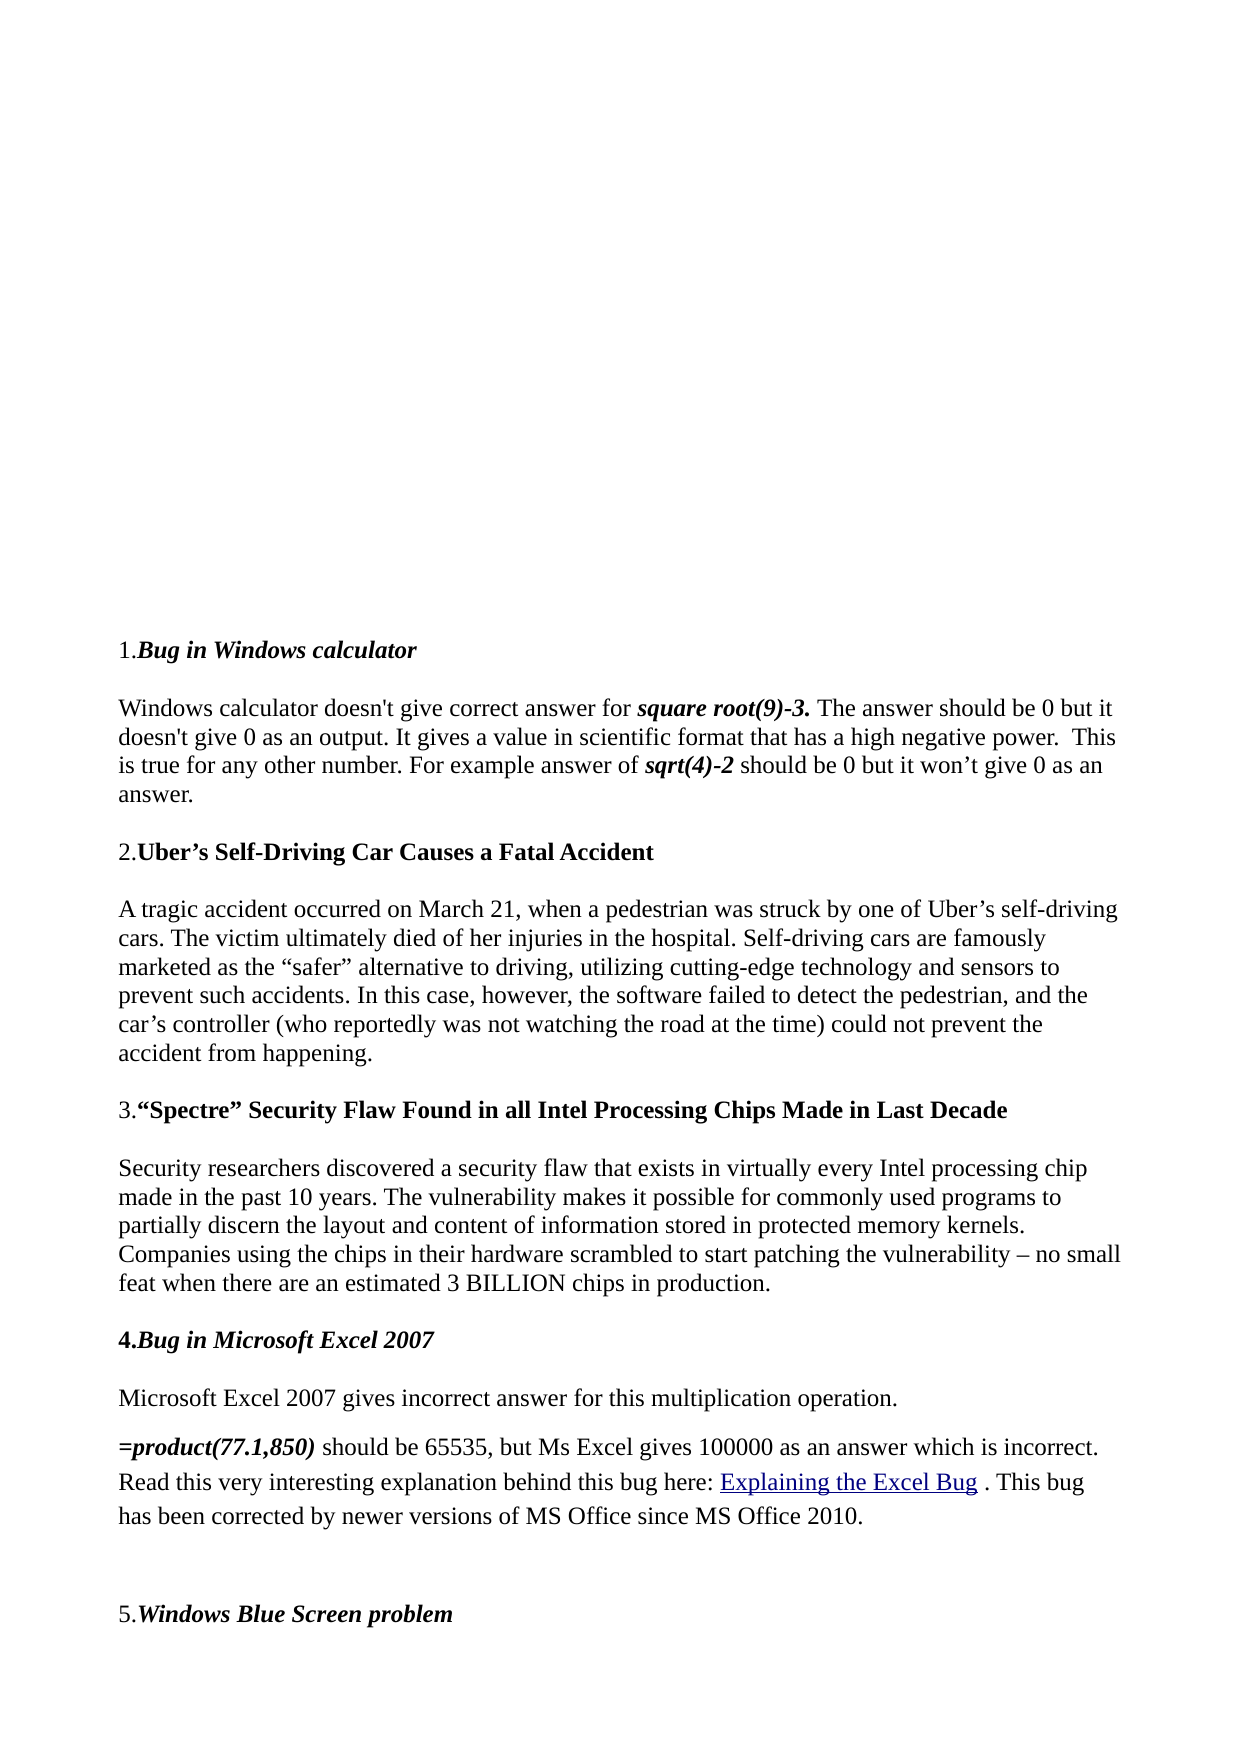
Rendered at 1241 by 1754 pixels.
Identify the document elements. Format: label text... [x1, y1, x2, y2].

text Security researchers discovered a security flaw that exists in virtually every Intel processing chip made in the past 10 years. The vulnerability makes it possible for commonly used programs to partially discern the layout and content of information stored in protected memory kernels. Companies using the chips in their hardware scrambled to start patching the vulnerability – no small feat when there are an estimated 3 BILLION chips in production. [118, 1153, 1122, 1297]
text 3.“Spectre” Security Flaw Found in all Intel Processing Chips Made in Last Decade [118, 1096, 1122, 1124]
text Microsoft Excel 2007 gives incorrect answer for this multiplication operation. [118, 1383, 1122, 1412]
text A tragic accident occurred on March 21, when a pedestrian was struck by one of Uber’s self-driving cars. The victim ultimately died of her injuries in the hospital. Self-driving cars are famously marketed as the “safer” alternative to driving, utilizing cutting-edge technology and sensors to prevent such accidents. In this case, however, the software failed to detect the pedestrian, and the car’s controller (who reportedly was not watching the road at the time) could not prevent the accident from happening. [118, 894, 1122, 1067]
text 4.Bug in Microsoft Excel 2007 [118, 1326, 1122, 1354]
text 1.Bug in Windows calculator [118, 636, 1122, 664]
text 2.Uber’s Self-Driving Car Causes a Fatal Accident [118, 837, 1122, 866]
text Windows calculator doesn't give correct answer for square root(9)-3. The answer should be 0 but it doesn't give 0 as an output. It gives a value in scientific format that has a high negative power. This is true for any other number. For example answer of sqrt(4)-2 should be 0 but it won’t give 0 as an answer. [118, 693, 1122, 808]
text =product(77.1,850) should be 65535, but Ms Excel gives 100000 as an answer which is incorrect. Read this very interesting explanation behind this bug here: Explaining the Excel Bug . This bug has been corrected by newer versions of MS Office since MS Office 2010. [118, 1432, 1122, 1530]
text 5.Windows Blue Screen problem [118, 1599, 1122, 1628]
